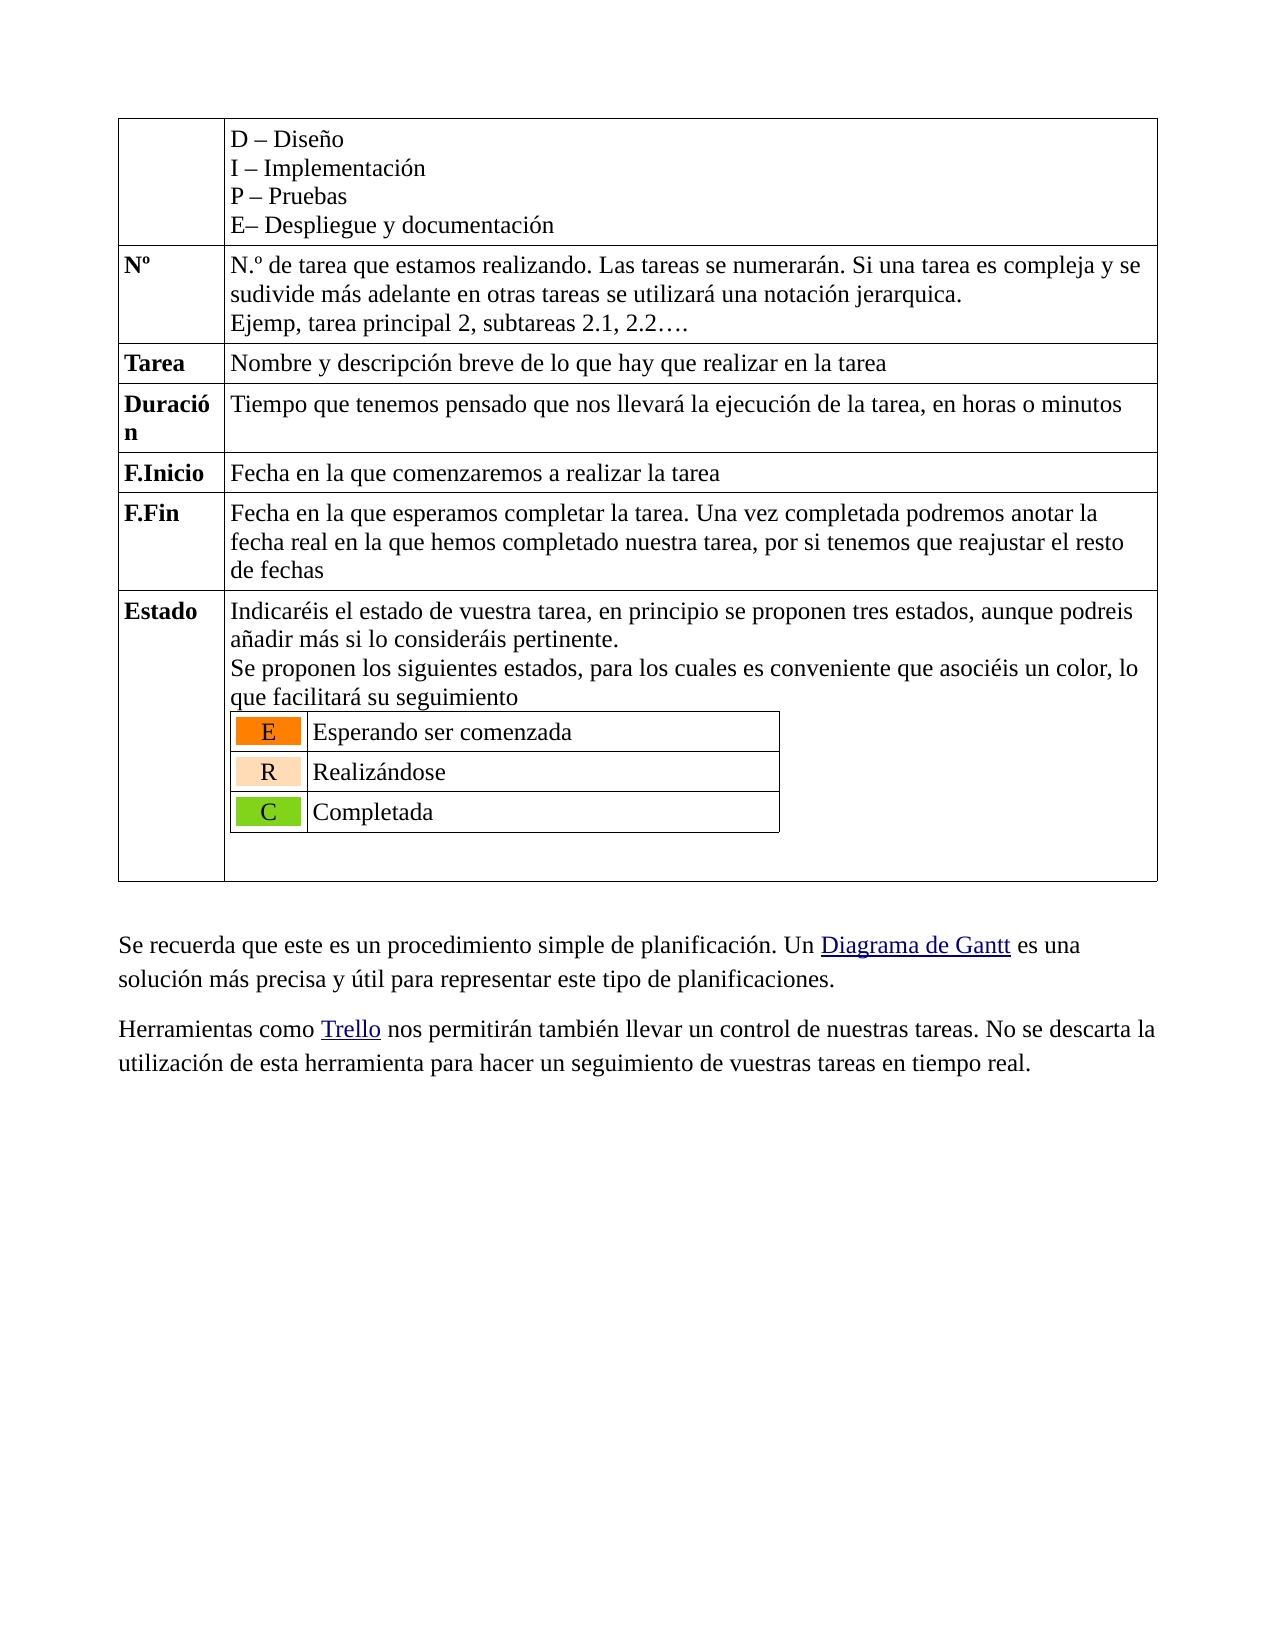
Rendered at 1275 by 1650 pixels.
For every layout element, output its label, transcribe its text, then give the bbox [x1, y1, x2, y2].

table_cell F.Fin [119, 493, 224, 590]
table_cell Realizándose [308, 752, 779, 791]
text Se recuerda que este es un procedimiento simple de planificación. Un Diagrama de Gantt es una solución más precisa y útil para representar este tipo de planificaciones. [118, 930, 1157, 993]
table_cell Fecha en la que esperamos completar la tarea. Una vez completada podremos anotar la fecha real en la que hemos completado nuestra tarea, por si tenemos que reajustar el resto de fechas [225, 493, 1157, 590]
table_header Esperando ser comenzada [308, 712, 779, 751]
table_cell N.º de tarea que estamos realizando. Las tareas se numerarán. Si una tarea es compleja y se sudivide más adelante en otras tareas se utilizará una notación jerarquica. Ejemp, tarea principal 2, subtareas 2.1, 2.2…. [225, 246, 1157, 342]
table_cell Nombre y descripción breve de lo que hay que realizar en la tarea [225, 344, 1157, 383]
table_cell Nº [119, 246, 224, 342]
table_cell Tiempo que tenemos pensado que nos llevará la ejecución de la tarea, en horas o minutos [225, 384, 1157, 452]
table_cell Duración [119, 384, 224, 452]
table_cell Fecha en la que comenzaremos a realizar la tarea [225, 453, 1157, 492]
table_cell Indicaréis el estado de vuestra tarea, en principio se proponen tres estados, aunque podreis añadir más si lo consideráis pertinente. Se proponen los siguientes estados, para los cuales es conveniente que asociéis un color, lo que facilitará su seguimiento [225, 591, 1157, 881]
table_header [119, 119, 224, 245]
table_cell Estado [119, 591, 224, 881]
table_cell Completada [308, 792, 779, 832]
table_header E [231, 712, 307, 751]
table_cell C [231, 792, 307, 832]
table_header D – Diseño I – Implementación P – Pruebas E– Despliegue y documentación [225, 119, 1157, 245]
table_cell Tarea [119, 344, 224, 383]
text Herramientas como Trello nos permitirán también llevar un control de nuestras tareas. No se descarta la utilización de esta herramienta para hacer un seguimiento de vuestras tareas en tiempo real. [118, 1014, 1157, 1077]
table_cell R [231, 752, 307, 791]
table_cell F.Inicio [119, 453, 224, 492]
